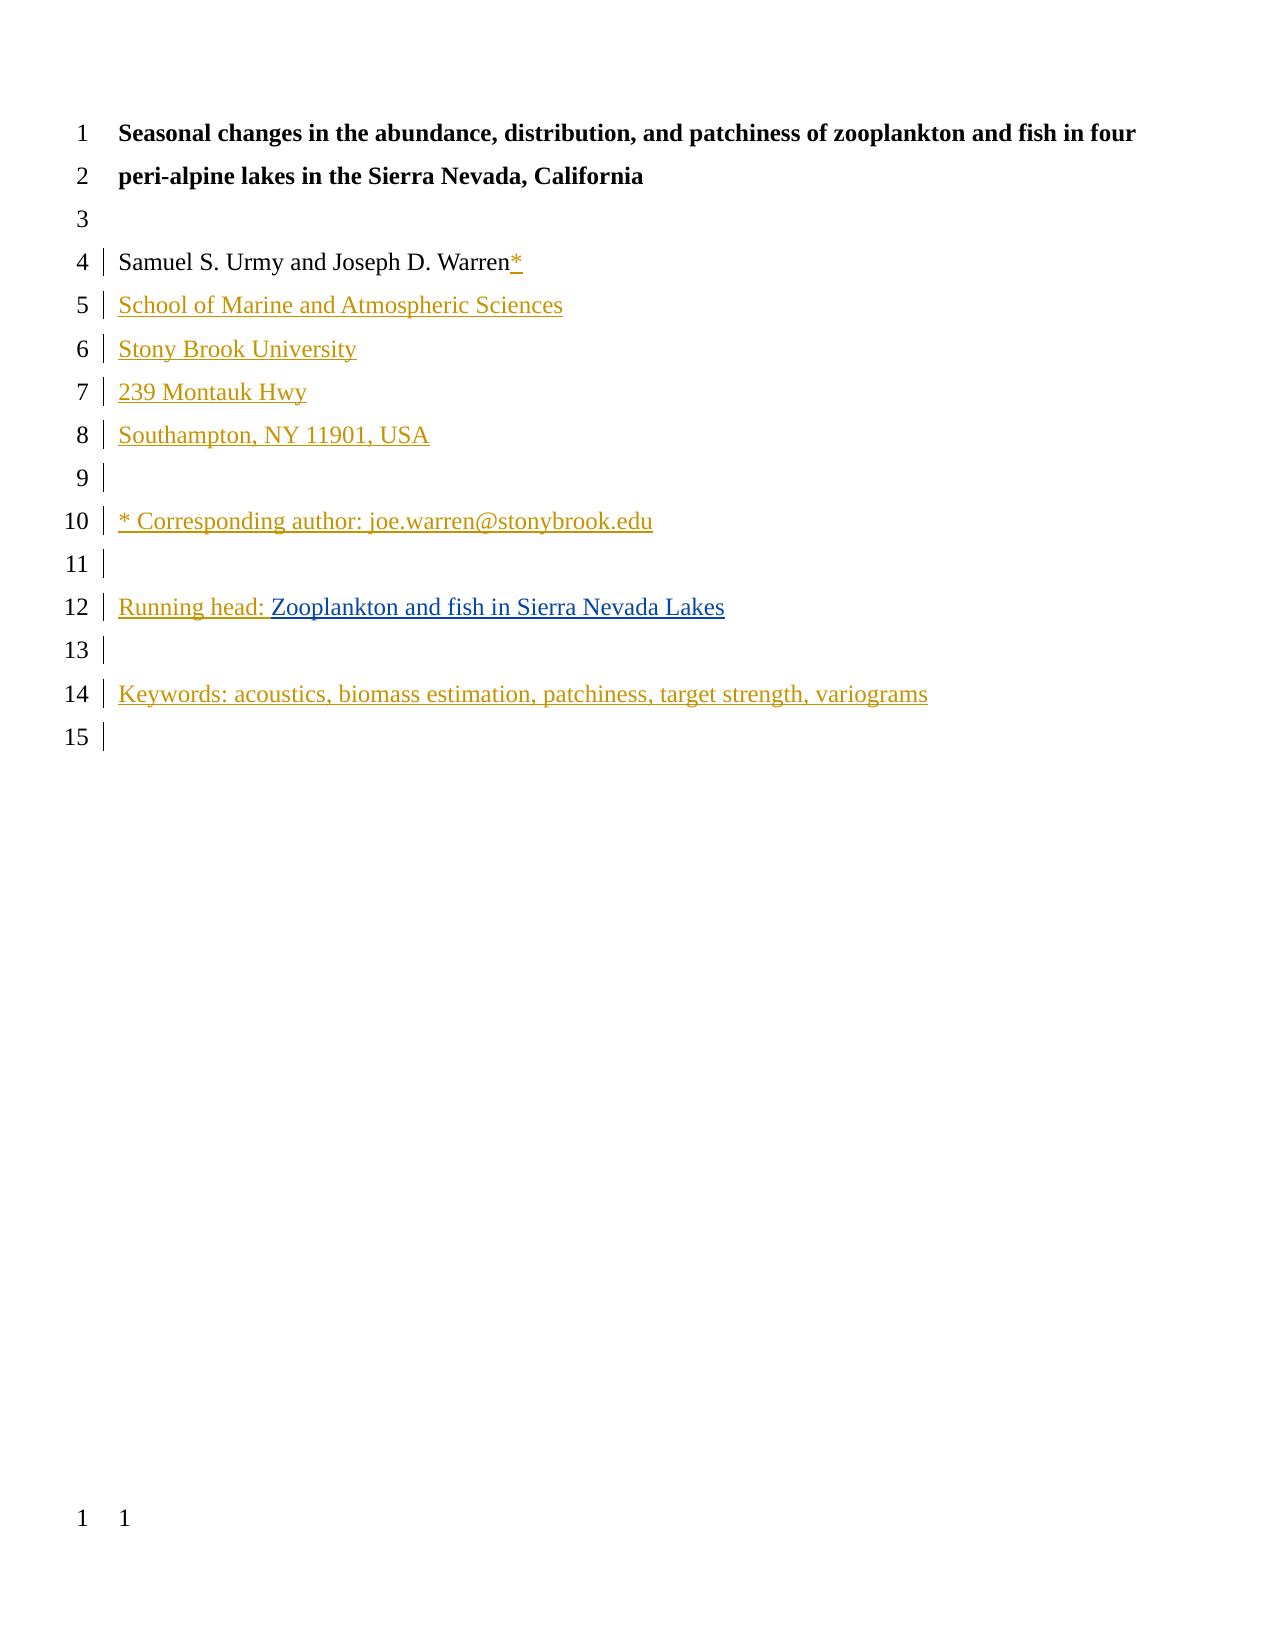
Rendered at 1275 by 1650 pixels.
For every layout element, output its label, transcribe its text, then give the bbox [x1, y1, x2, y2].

text * Corresponding author: joe.warren@stonybrook.edu [118, 506, 1157, 535]
text Running head: Zooplankton and fish in Sierra Nevada Lakes [118, 592, 1157, 621]
text Southampton, NY 11901, USA [118, 420, 1157, 449]
text 239 Montauk Hwy [118, 377, 1157, 406]
text School of Marine and Atmospheric Sciences [118, 291, 1157, 319]
text Stony Brook University [118, 334, 1157, 362]
text Samuel S. Urmy and Joseph D. Warren* [118, 247, 1157, 276]
text Keywords: acoustics, biomass estimation, patchiness, target strength, variograms [118, 679, 1157, 707]
text Seasonal changes in the abundance, distribution, and patchiness of zooplankton and fish in four peri-alpine lakes in the Sierra Nevada, California [118, 118, 1157, 190]
